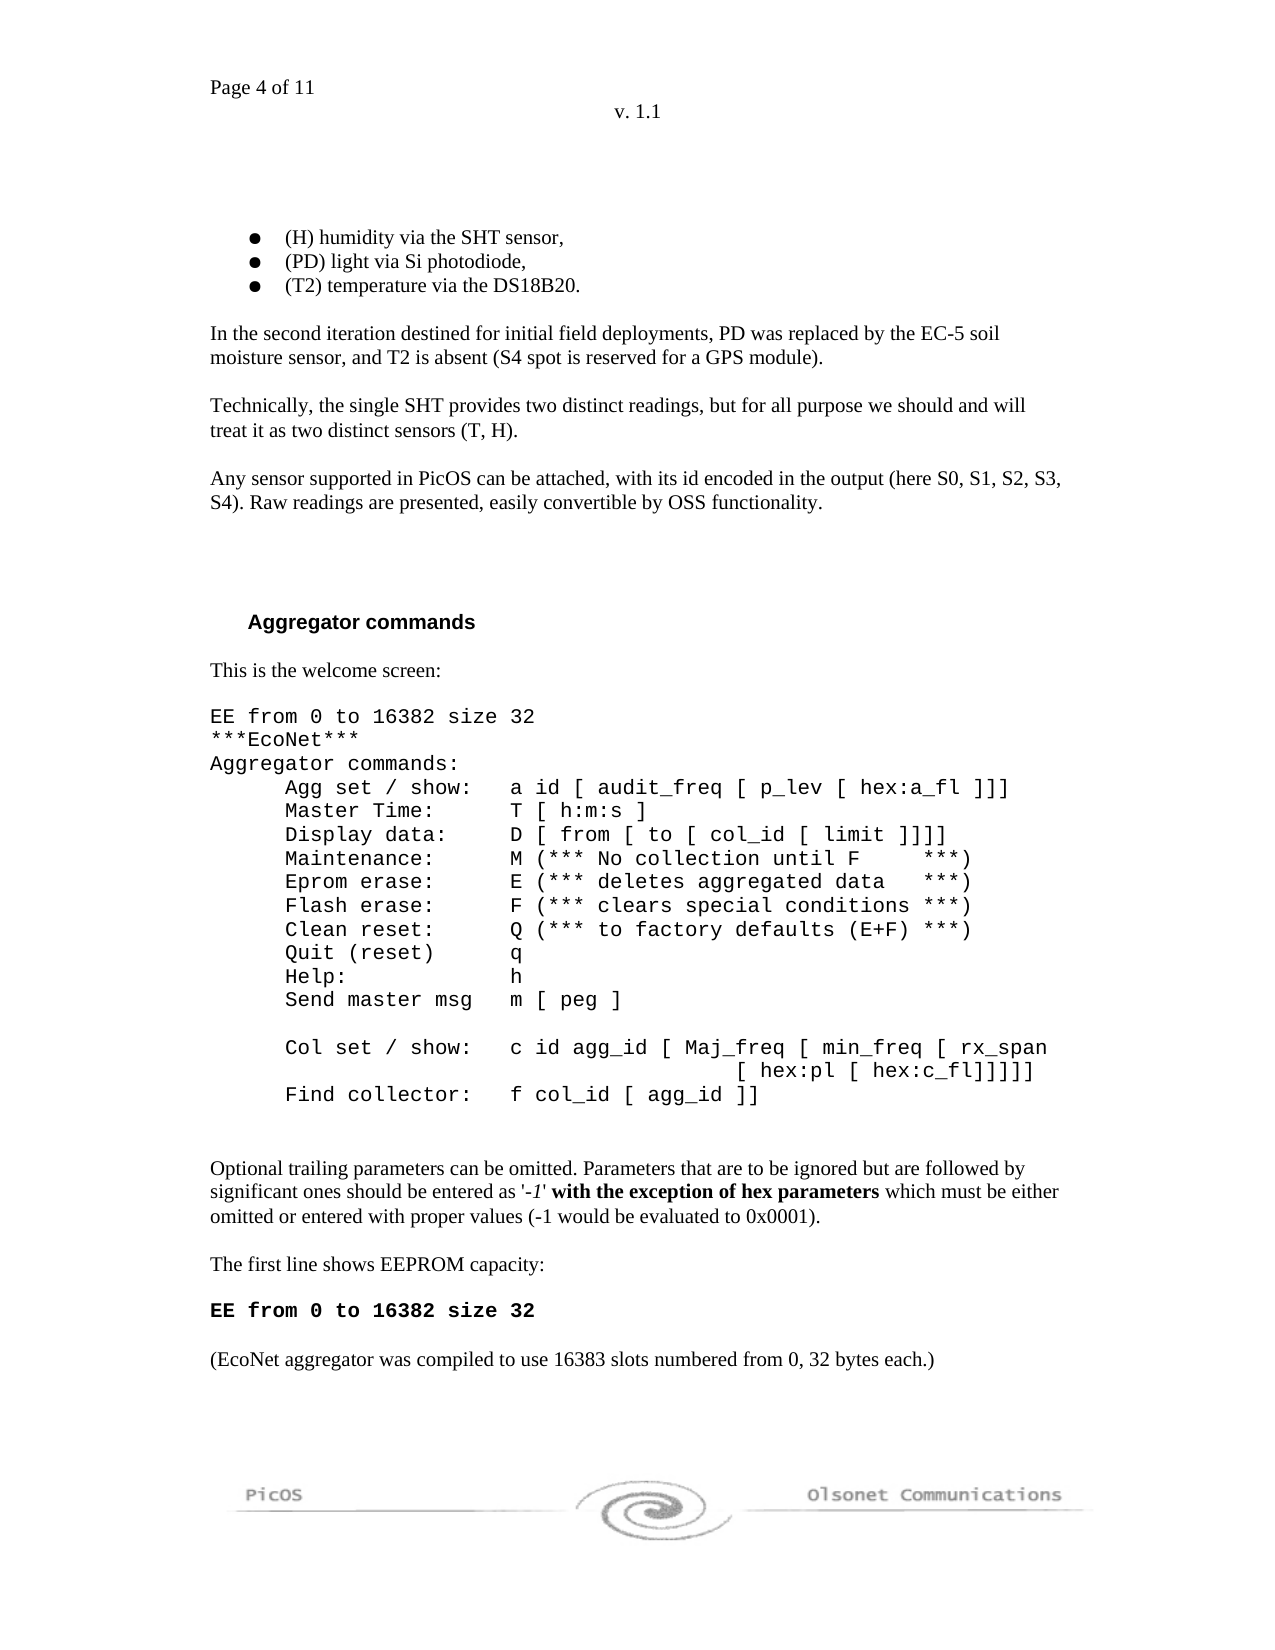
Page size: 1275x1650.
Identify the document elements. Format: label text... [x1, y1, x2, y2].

text Any sensor supported in PicOS can be attached, with its id encoded in the output (here S0, S1, S2, S3, S4). Raw readings are presented, easily convertible by OSS functionality. [210, 466, 1065, 514]
text Quit (reset) q [210, 942, 1065, 966]
text Send master msg m [ peg ] [210, 989, 1065, 1013]
list (PD) light via Si photodiode, [247, 249, 1065, 273]
text Col set / show: c id agg_id [ Maj_freq [ min_freq [ rx_span [ hex:pl [ hex:c_fl]]]]] [210, 1037, 1065, 1084]
text Help: h [210, 966, 1065, 989]
text Technically, the single SHT provides two distinct readings, but for all purpose we should and will treat it as two distinct sensors (T, H). [210, 393, 1065, 442]
list (H) humidity via the SHT sensor, [247, 225, 1065, 249]
text EE from 0 to 16382 size 32 [210, 706, 1065, 729]
subtitle Aggregator commands [247, 610, 1065, 634]
text The first line shows EEPROM capacity: [210, 1252, 1065, 1276]
text Master Time: T [ h:m:s ] [210, 800, 1065, 824]
text Eprom erase: E (*** deletes aggregated data ***) [210, 871, 1065, 895]
text (EcoNet aggregator was compiled to use 16383 slots numbered from 0, 32 bytes each.) [210, 1347, 1065, 1371]
text Flash erase: F (*** clears special conditions ***) [210, 895, 1065, 918]
text Agg set / show: a id [ audit_freq [ p_lev [ hex:a_fl ]]] [210, 777, 1065, 800]
text Find collector: f col_id [ agg_id ]] [210, 1084, 1065, 1108]
text ***EcoNet*** [210, 729, 1065, 753]
text Display data: D [ from [ to [ col_id [ limit ]]]] [210, 824, 1065, 848]
picture [226, 1464, 1094, 1566]
text This is the welcome screen: [210, 658, 1065, 682]
text In the second iteration destined for initial field deployments, PD was replaced by the EC-5 soil moisture sensor, and T2 is absent (S4 spot is reserved for a GPS module). [210, 321, 1065, 369]
text EE from 0 to 16382 size 32 [210, 1300, 1065, 1323]
text Aggregator commands: [210, 753, 1065, 777]
list (T2) temperature via the DS18B20. [247, 273, 1065, 297]
text Clean reset: Q (*** to factory defaults (E+F) ***) [210, 918, 1065, 942]
text Maintenance: M (*** No collection until F ***) [210, 848, 1065, 871]
text Optional trailing parameters can be omitted. Parameters that are to be ignored but are followed by significant ones should be entered as '-1' with the exception of hex parameters which must be either omitted or entered with proper values (-1 would be evaluated to 0x0001). [210, 1155, 1065, 1228]
